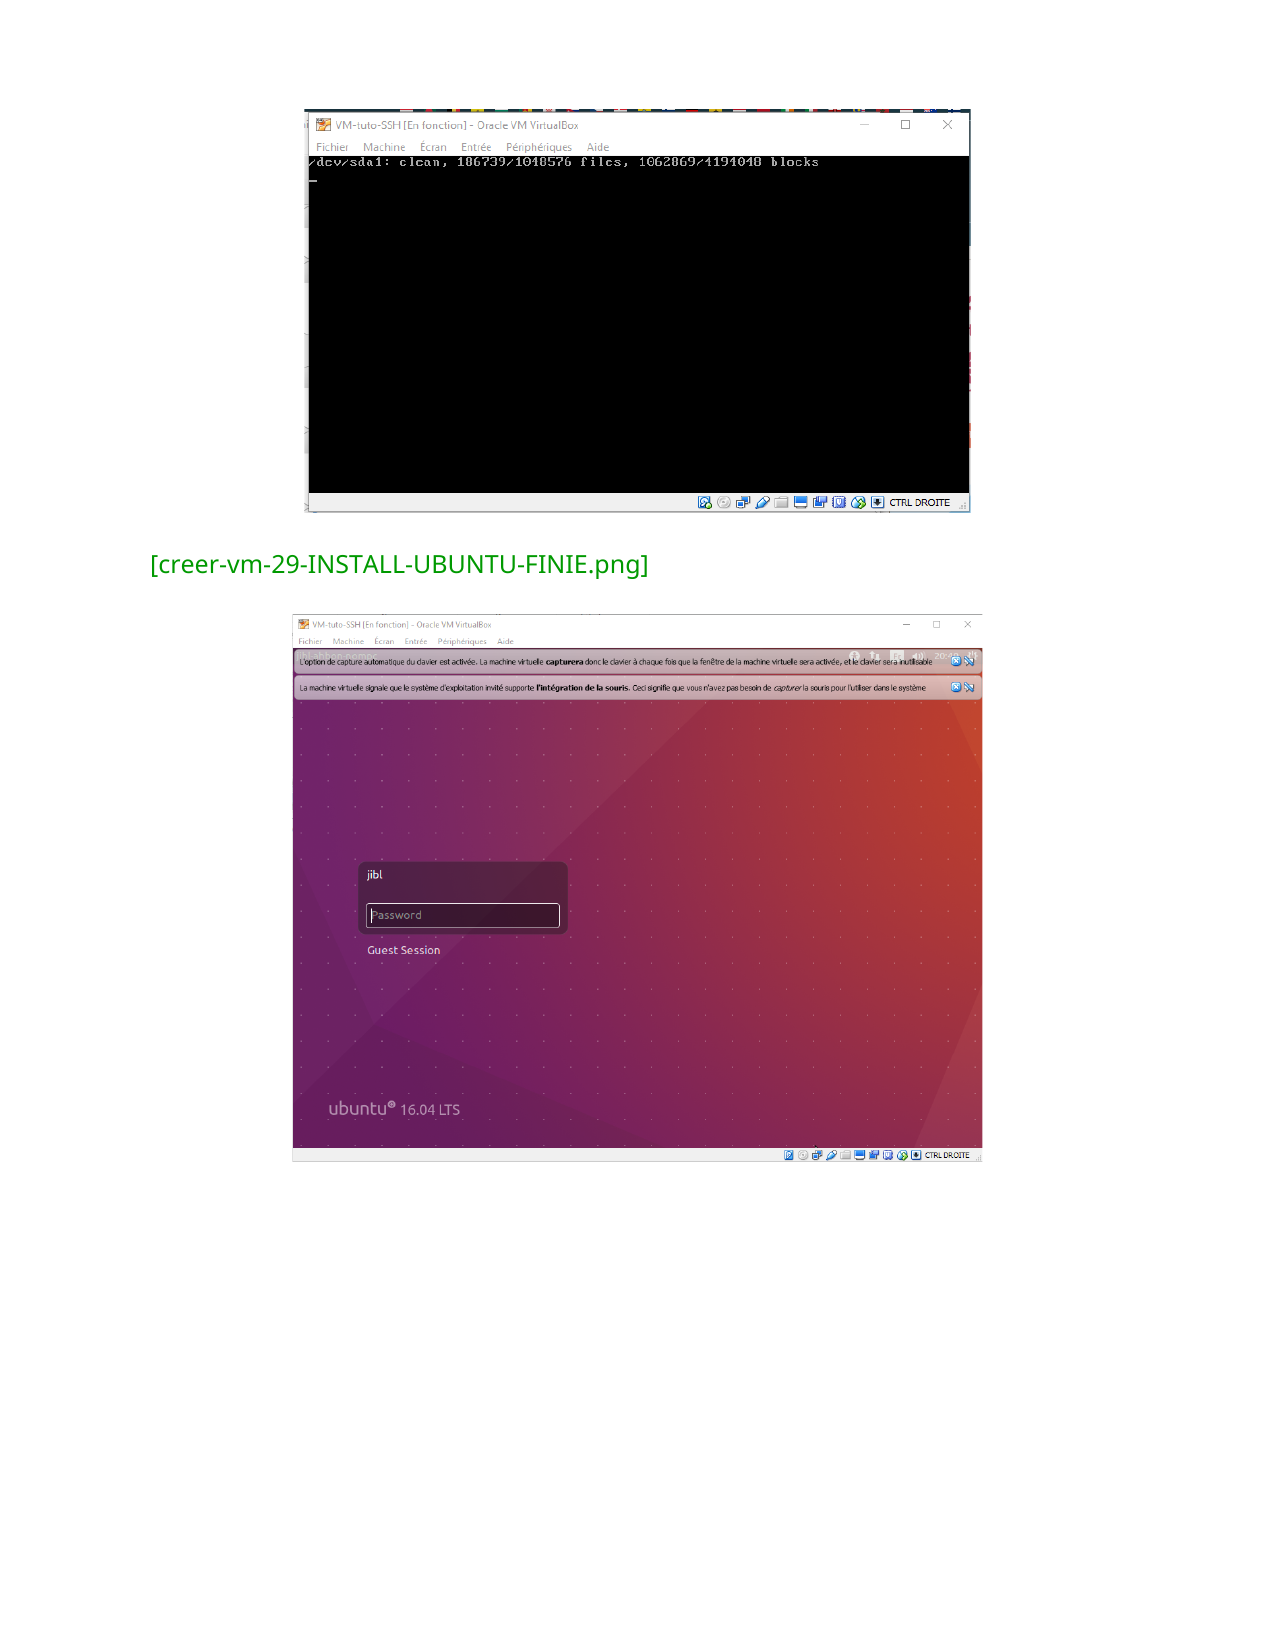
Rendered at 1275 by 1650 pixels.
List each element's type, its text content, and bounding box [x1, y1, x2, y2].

text [creer-vm-29-INSTALL-UBUNTU-FINIE.png] [150, 547, 1125, 581]
picture [304, 109, 971, 513]
picture [292, 614, 983, 1162]
